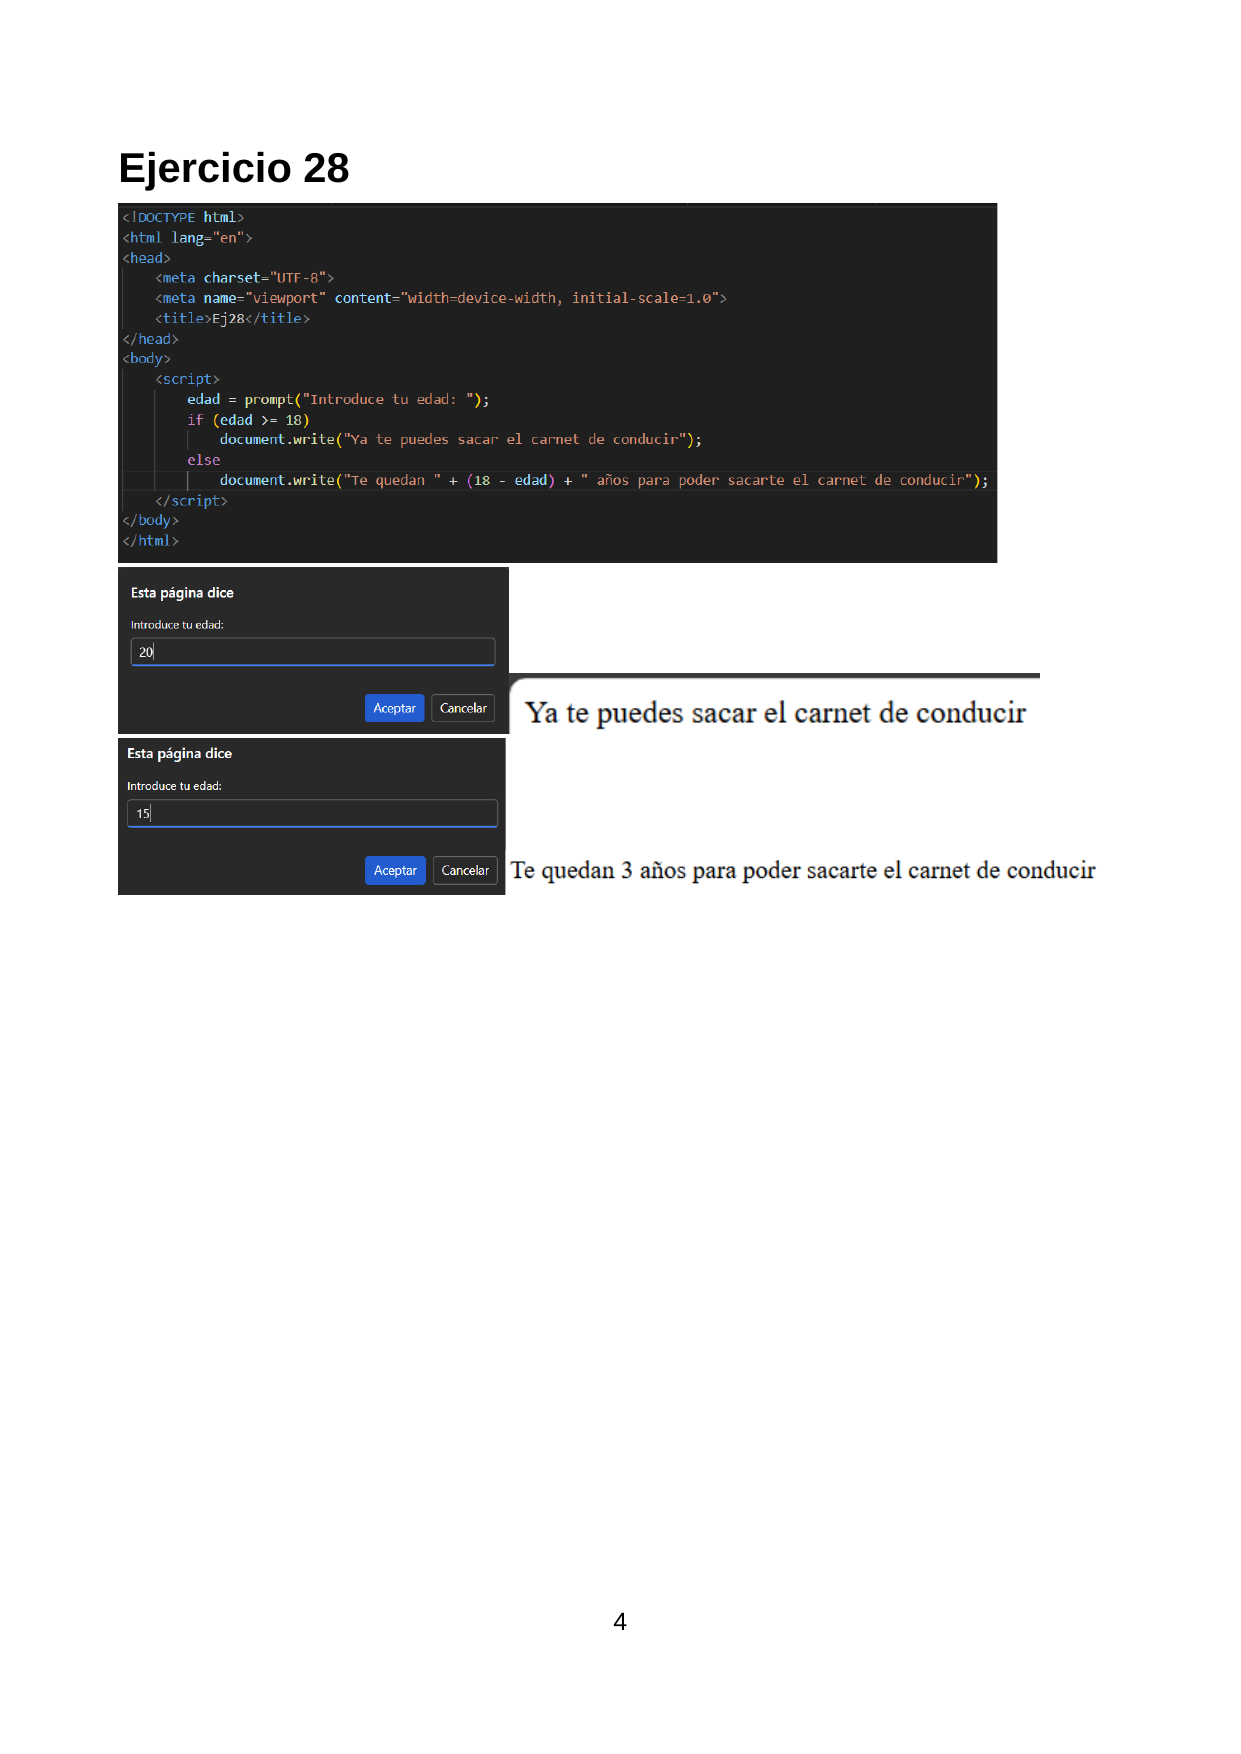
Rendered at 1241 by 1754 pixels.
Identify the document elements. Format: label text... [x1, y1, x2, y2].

picture [118, 738, 1101, 895]
subtitle Ejercicio 28 [118, 143, 1122, 191]
picture [118, 203, 998, 563]
picture [118, 567, 1040, 734]
